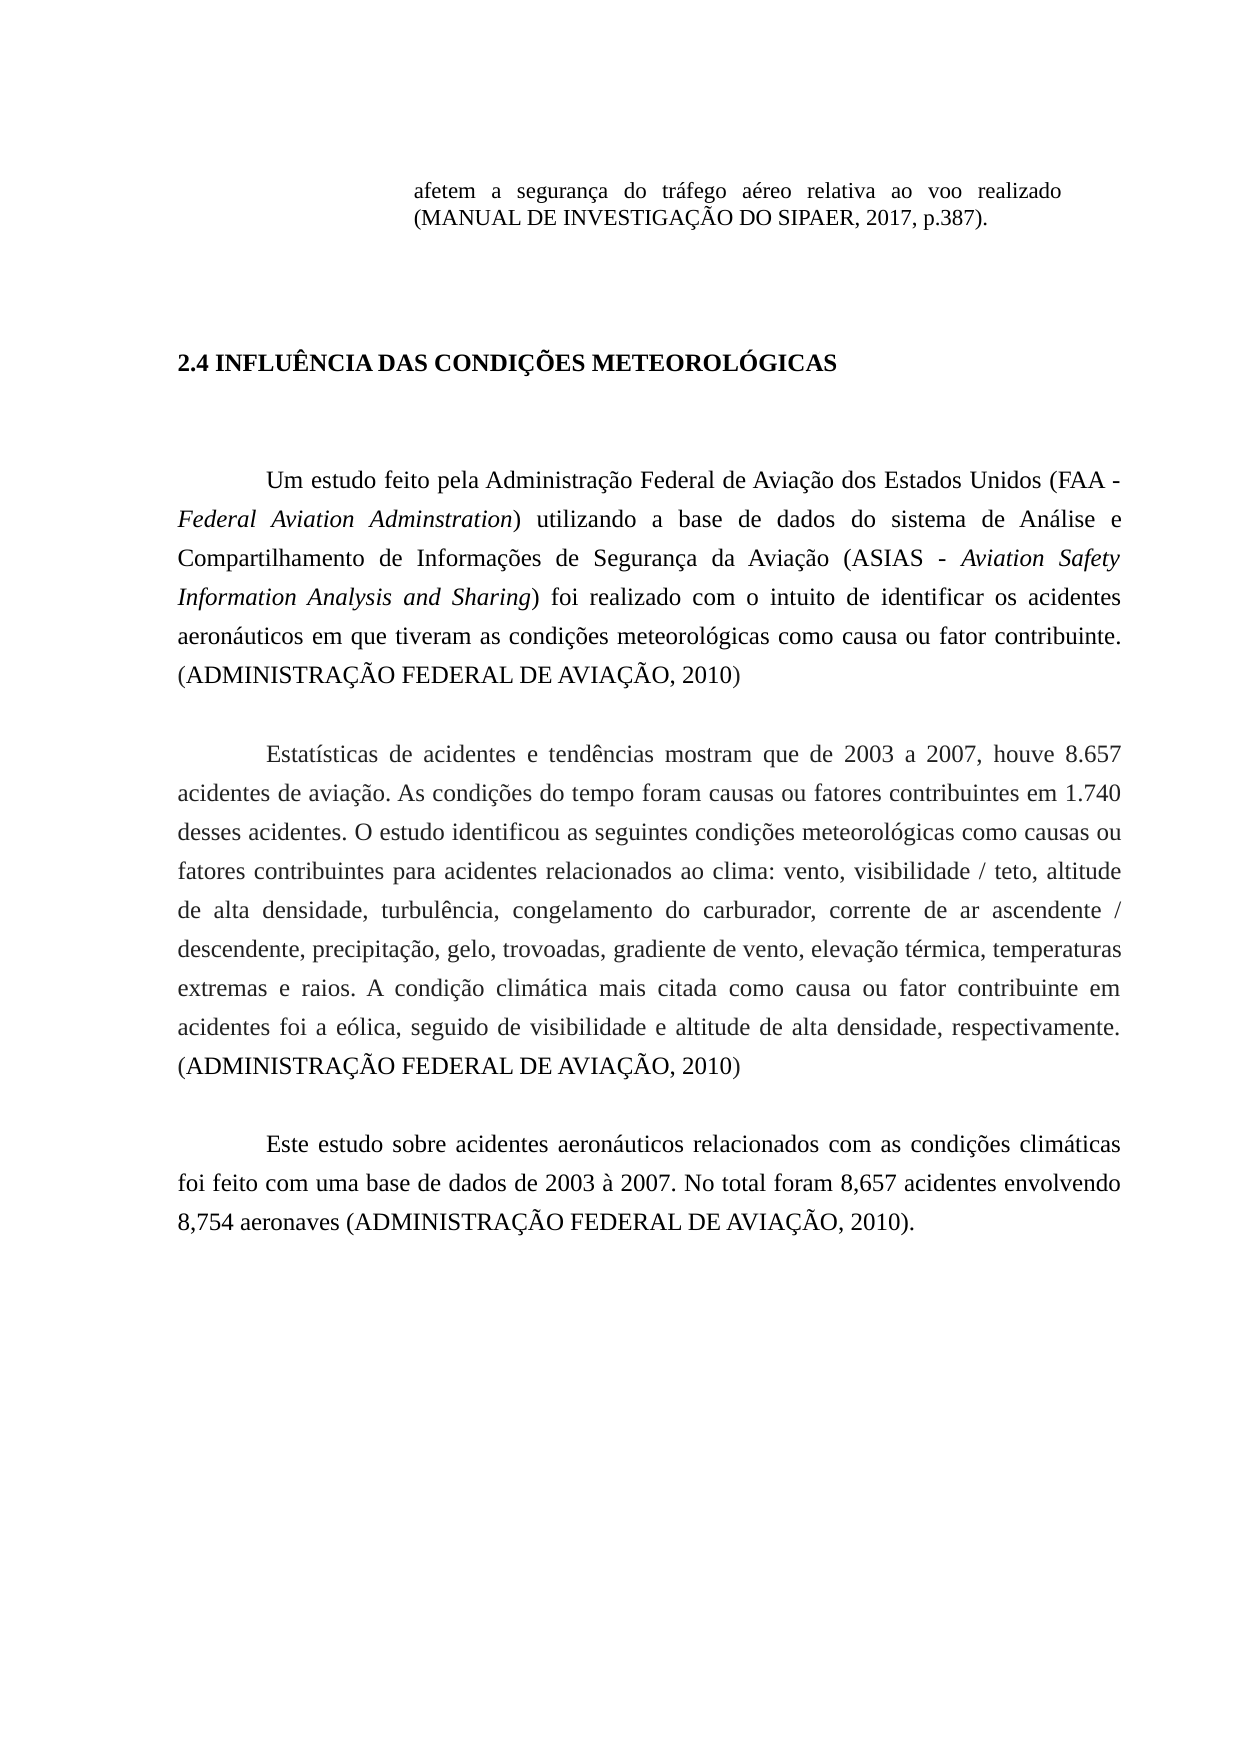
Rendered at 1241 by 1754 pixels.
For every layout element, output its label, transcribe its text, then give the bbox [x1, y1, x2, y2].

text Um estudo feito pela Administração Federal de Aviação dos Estados Unidos (FAA - Federal Aviation Adminstration) utilizando a base de dados do sistema de Análise e Compartilhamento de Informações de Segurança da Aviação (ASIAS - Aviation Safety Information Analysis and Sharing) foi realizado com o intuito de identificar os acidentes aeronáuticos em que tiveram as condições meteorológicas como causa ou fator contribuinte. (ADMINISTRAÇÃO FEDERAL DE AVIAÇÃO, 2010) [177, 465, 1122, 689]
text Estatísticas de acidentes e tendências mostram que de 2003 a 2007, houve 8.657 acidentes de aviação. As condições do tempo foram causas ou fatores contribuintes em 1.740 desses acidentes. O estudo identificou as seguintes condições meteorológicas como causas ou fatores contribuintes para acidentes relacionados ao clima: vento, visibilidade / teto, altitude de alta densidade, turbulência, congelamento do carburador, corrente de ar ascendente / descendente, precipitação, gelo, trovoadas, gradiente de vento, elevação térmica, temperaturas extremas e raios. A condição climática mais citada como causa ou fator contribuinte em acidentes foi a eólica, seguido de visibilidade e altitude de alta densidade, respectivamente. (ADMINISTRAÇÃO FEDERAL DE AVIAÇÃO, 2010) [177, 739, 1122, 1080]
text afetem a segurança do tráfego aéreo relativa ao voo realizado (MANUAL DE INVESTIGAÇÃO DO SIPAER, 2017, p.387). [413, 177, 1063, 230]
text Este estudo sobre acidentes aeronáuticos relacionados com as condições climáticas foi feito com uma base de dados de 2003 à 2007. No total foram 8,657 acidentes envolvendo 8,754 aeronaves (ADMINISTRAÇÃO FEDERAL DE AVIAÇÃO, 2010). [177, 1129, 1122, 1236]
subtitle Influência das Condições Meteorológicas [177, 348, 1122, 377]
